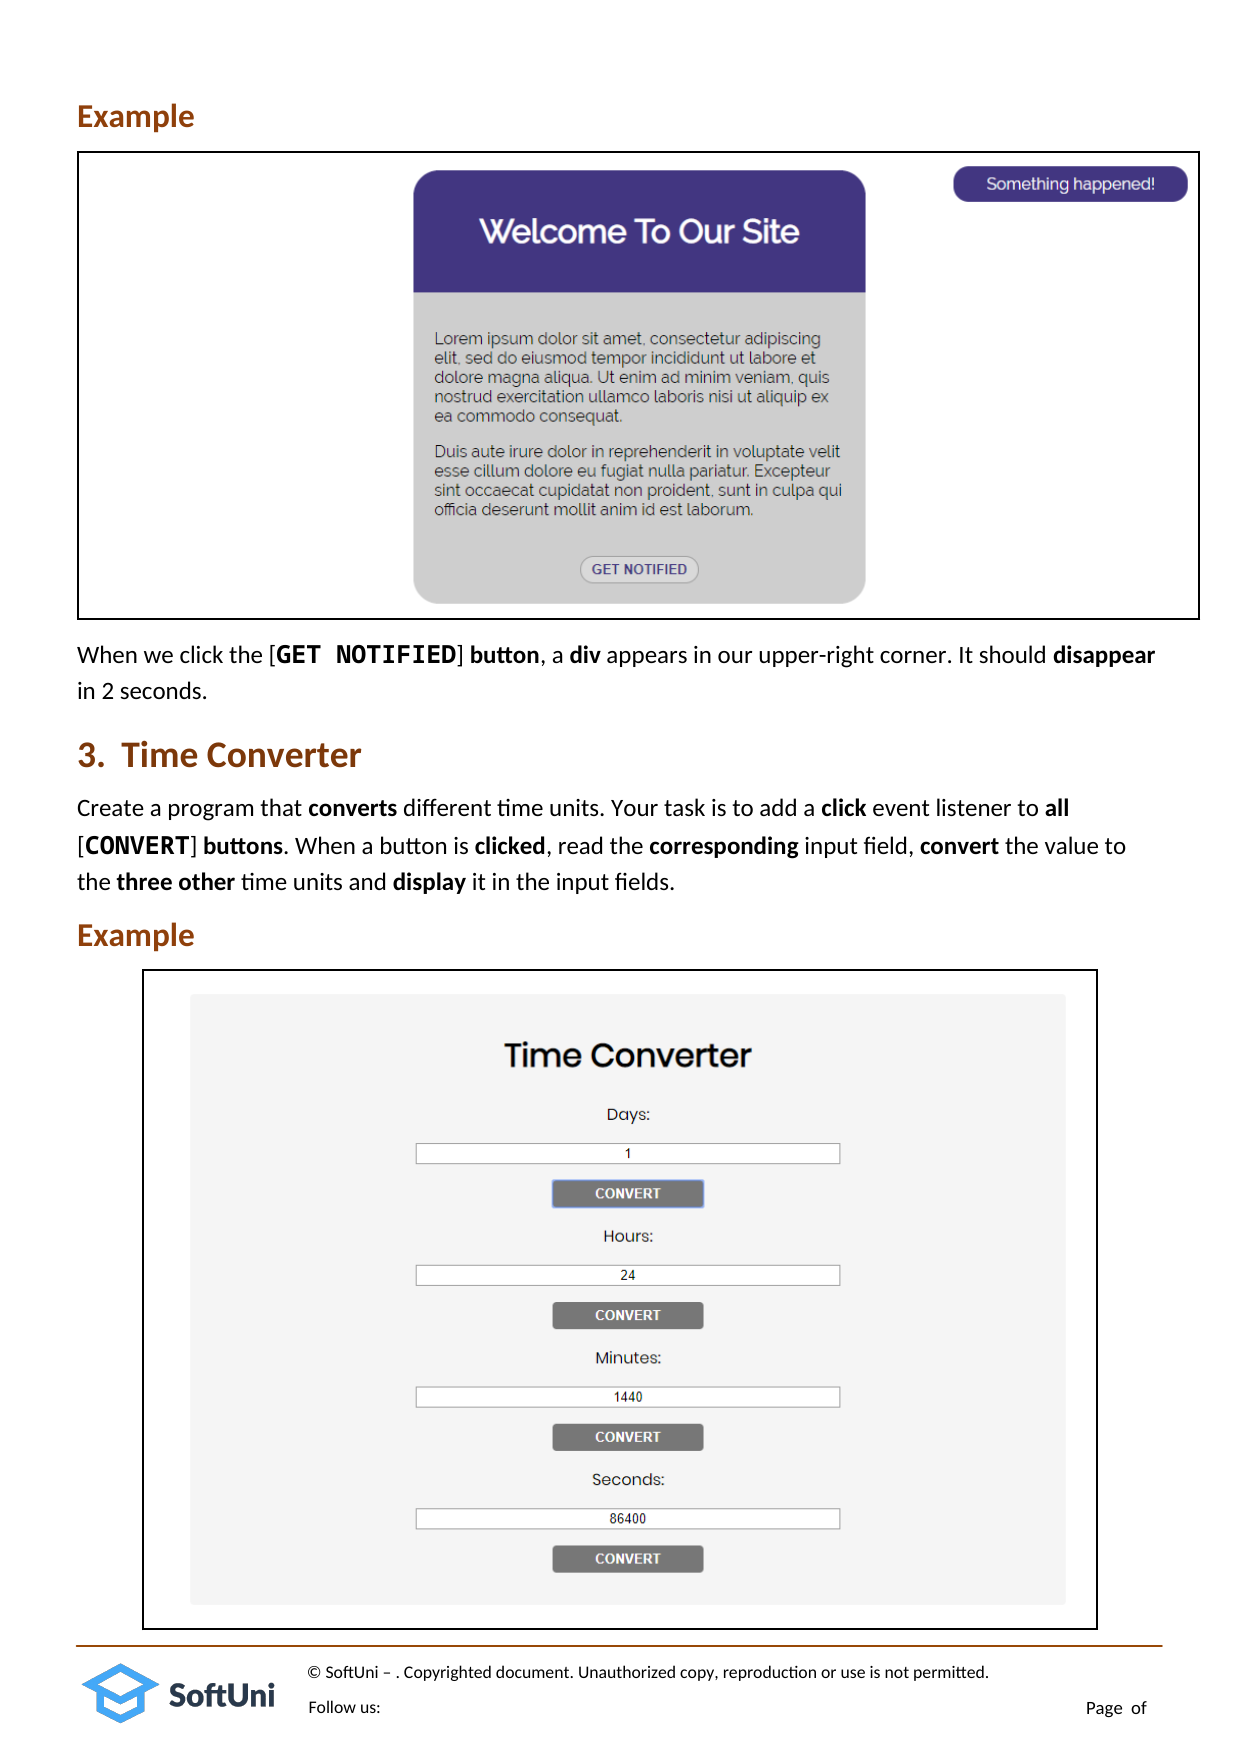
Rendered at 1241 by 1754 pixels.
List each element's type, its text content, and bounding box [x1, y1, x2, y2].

subtitle Example [77, 914, 1163, 954]
text Create a program that converts different time units. Your task is to add a click event listener to all [CONVERT] buttons. When a button is clicked, read the corresponding input field, convert the value to the three other time units and display it in the input fields. [77, 792, 1163, 897]
picture [75, 1658, 281, 1729]
picture [79, 153, 1198, 618]
picture [144, 971, 1096, 1628]
subtitle Example [77, 95, 1163, 136]
subtitle Time Converter [77, 731, 1163, 777]
text When we click the [GET NOTIFIED] button, a div appears in our upper-right corner. It should disappear in 2 seconds. [77, 637, 1163, 706]
